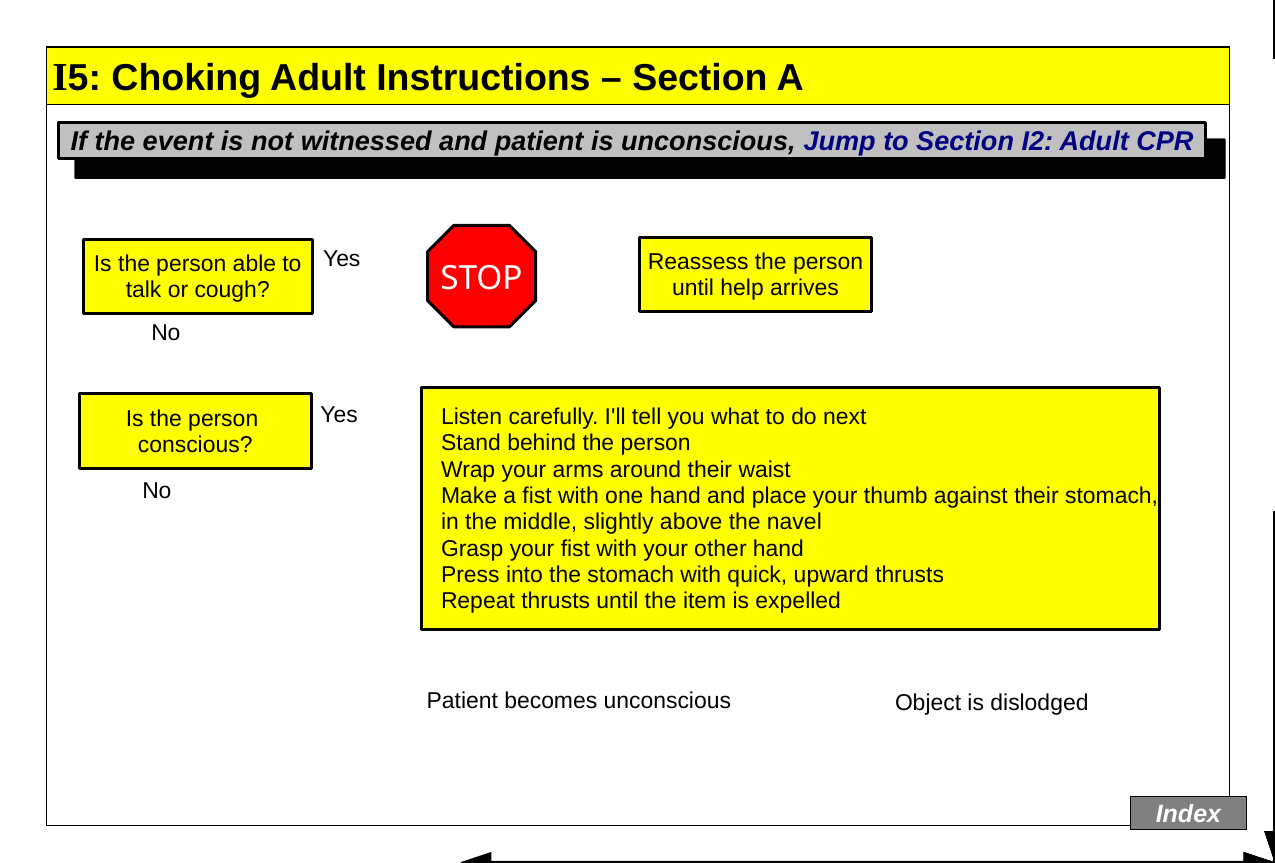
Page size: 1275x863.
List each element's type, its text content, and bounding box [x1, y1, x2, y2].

table_cell [47, 105, 1229, 825]
table_header I5: Choking Adult Instructions – Section A [47, 48, 1229, 104]
